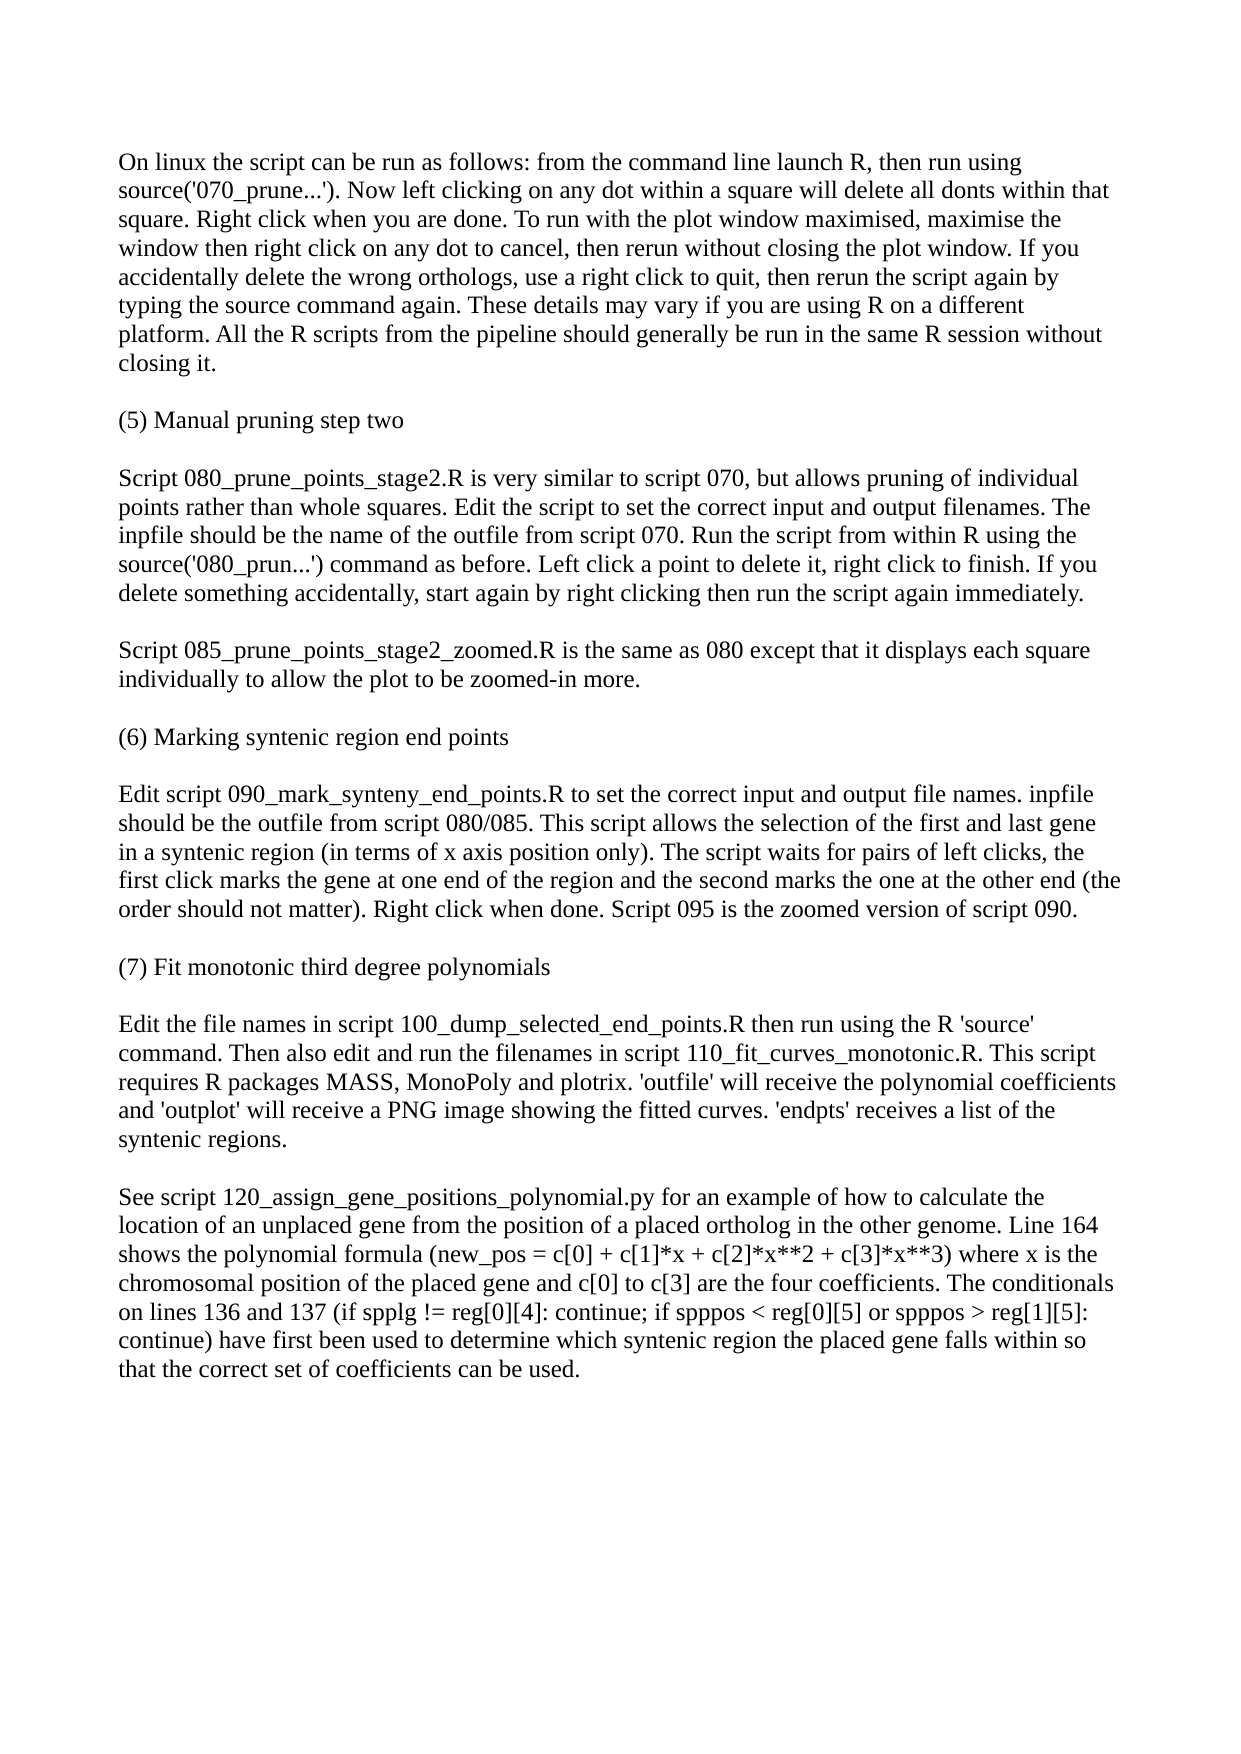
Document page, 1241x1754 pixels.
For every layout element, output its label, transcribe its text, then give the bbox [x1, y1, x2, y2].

text Script 080_prune_points_stage2.R is very similar to script 070, but allows pruning of individual points rather than whole squares. Edit the script to set the correct input and output filenames. The inpfile should be the name of the outfile from script 070. Run the script from within R using the source('080_prun...') command as before. Left click a point to delete it, right click to finish. If you delete something accidentally, start again by right clicking then run the script again immediately. [118, 463, 1122, 607]
text (6) Marking syntenic region end points [118, 722, 1122, 751]
text On linux the script can be run as follows: from the command line launch R, then run using source('070_prune...'). Now left clicking on any dot within a square will delete all donts within that square. Right click when you are done. To run with the plot window maximised, maximise the window then right click on any dot to cancel, then rerun without closing the plot window. If you accidentally delete the wrong orthologs, use a right click to quit, then rerun the script again by typing the source command again. These details may vary if you are using R on a different platform. All the R scripts from the pipeline should generally be run in the same R session without closing it. [118, 147, 1122, 377]
text See script 120_assign_gene_positions_polynomial.py for an example of how to calculate the location of an unplaced gene from the position of a placed ortholog in the other genome. Line 164 shows the polynomial formula (new_pos = c[0] + c[1]*x + c[2]*x**2 + c[3]*x**3) where x is the chromosomal position of the placed gene and c[0] to c[3] are the four coefficients. The conditionals on lines 136 and 137 (if spplg != reg[0][4]: continue; if spppos < reg[0][5] or spppos > reg[1][5]: continue) have first been used to determine which syntenic region the placed gene falls within so that the correct set of coefficients can be used. [118, 1182, 1122, 1383]
text (7) Fit monotonic third degree polynomials [118, 952, 1122, 981]
text (5) Manual pruning step two [118, 406, 1122, 434]
text Edit the file names in script 100_dump_selected_end_points.R then run using the R 'source' command. Then also edit and run the filenames in script 110_fit_curves_monotonic.R. This script requires R packages MASS, MonoPoly and plotrix. 'outfile' will receive the polynomial coefficients and 'outplot' will receive a PNG image showing the fitted curves. 'endpts' receives a list of the syntenic regions. [118, 1009, 1122, 1153]
text Edit script 090_mark_synteny_end_points.R to set the correct input and output file names. inpfile should be the outfile from script 080/085. This script allows the selection of the first and last gene in a syntenic region (in terms of x axis position only). The script waits for pairs of left clicks, the first click marks the gene at one end of the region and the second marks the one at the other end (the order should not matter). Right click when done. Script 095 is the zoomed version of script 090. [118, 779, 1122, 923]
text Script 085_prune_points_stage2_zoomed.R is the same as 080 except that it displays each square individually to allow the plot to be zoomed-in more. [118, 636, 1122, 693]
